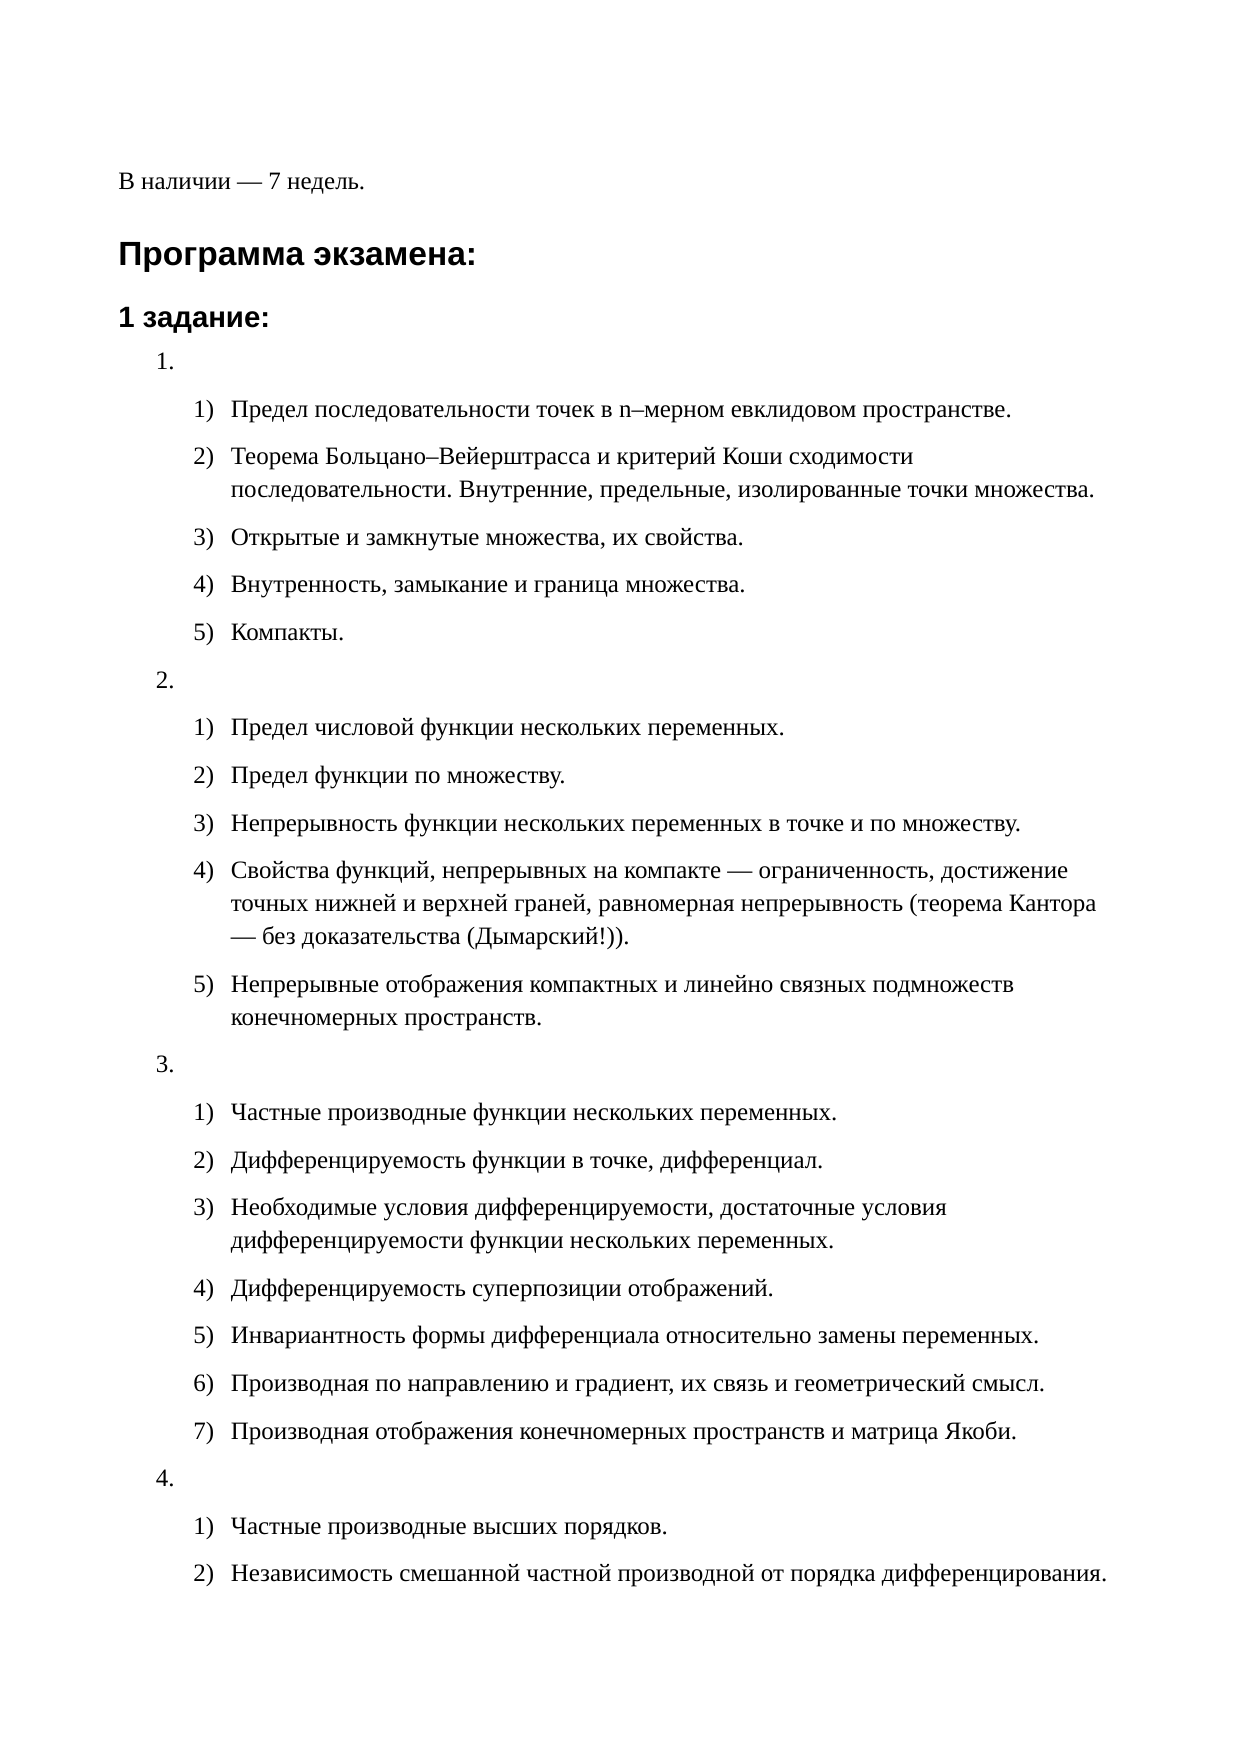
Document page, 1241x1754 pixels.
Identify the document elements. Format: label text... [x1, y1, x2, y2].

list Частные производные высших порядков. [193, 1511, 1122, 1540]
list Непрерывные отображения компактных и линейно связных подмножеств конечномерных пространств. [193, 969, 1122, 1031]
list Предел последовательности точек в n–мерном евклидовом пространстве. [193, 394, 1122, 422]
list Независимость смешанной частной производной от порядка дифференцирования. [193, 1558, 1122, 1587]
subtitle 1 задание: [118, 300, 1122, 334]
list Производная по направлению и градиент, их связь и геометрический смысл. [193, 1368, 1122, 1397]
list Предел функции по множеству. [193, 760, 1122, 789]
list Предел числовой функции нескольких переменных. [193, 712, 1122, 741]
list Внутренность, замыкание и граница множества. [193, 569, 1122, 598]
list Свойства функций, непрерывных на компакте — ограниченность, достижение точных нижней и верхней граней, равномерная непрерывность (теорема Кантора — без доказательства (Дымарский!)). [193, 855, 1122, 950]
list Дифференцируемость суперпозиции отображений. [193, 1273, 1122, 1302]
list Открытые и замкнутые множества, их свойства. [193, 522, 1122, 551]
list Производная отображения конечномерных пространств и матрица Якоби. [193, 1416, 1122, 1444]
subtitle Программа экзамена: [118, 234, 1122, 273]
list Частные производные функции нескольких переменных. [193, 1097, 1122, 1126]
list Компакты. [193, 617, 1122, 646]
list Непрерывность функции нескольких переменных в точке и по множеству. [193, 808, 1122, 836]
text В наличии — 7 недель. [118, 166, 1122, 194]
list Теорема Больцано–Вейерштрасса и критерий Коши сходимости последовательности. Внутренние, предельные, изолированные точки множества. [193, 441, 1122, 503]
list Дифференцируемость функции в точке, дифференциал. [193, 1145, 1122, 1173]
list Инвариантность формы дифференциала относительно замены переменных. [193, 1321, 1122, 1349]
list Необходимые условия дифференцируемости, достаточные условия дифференцируемости функции нескольких переменных. [193, 1192, 1122, 1254]
